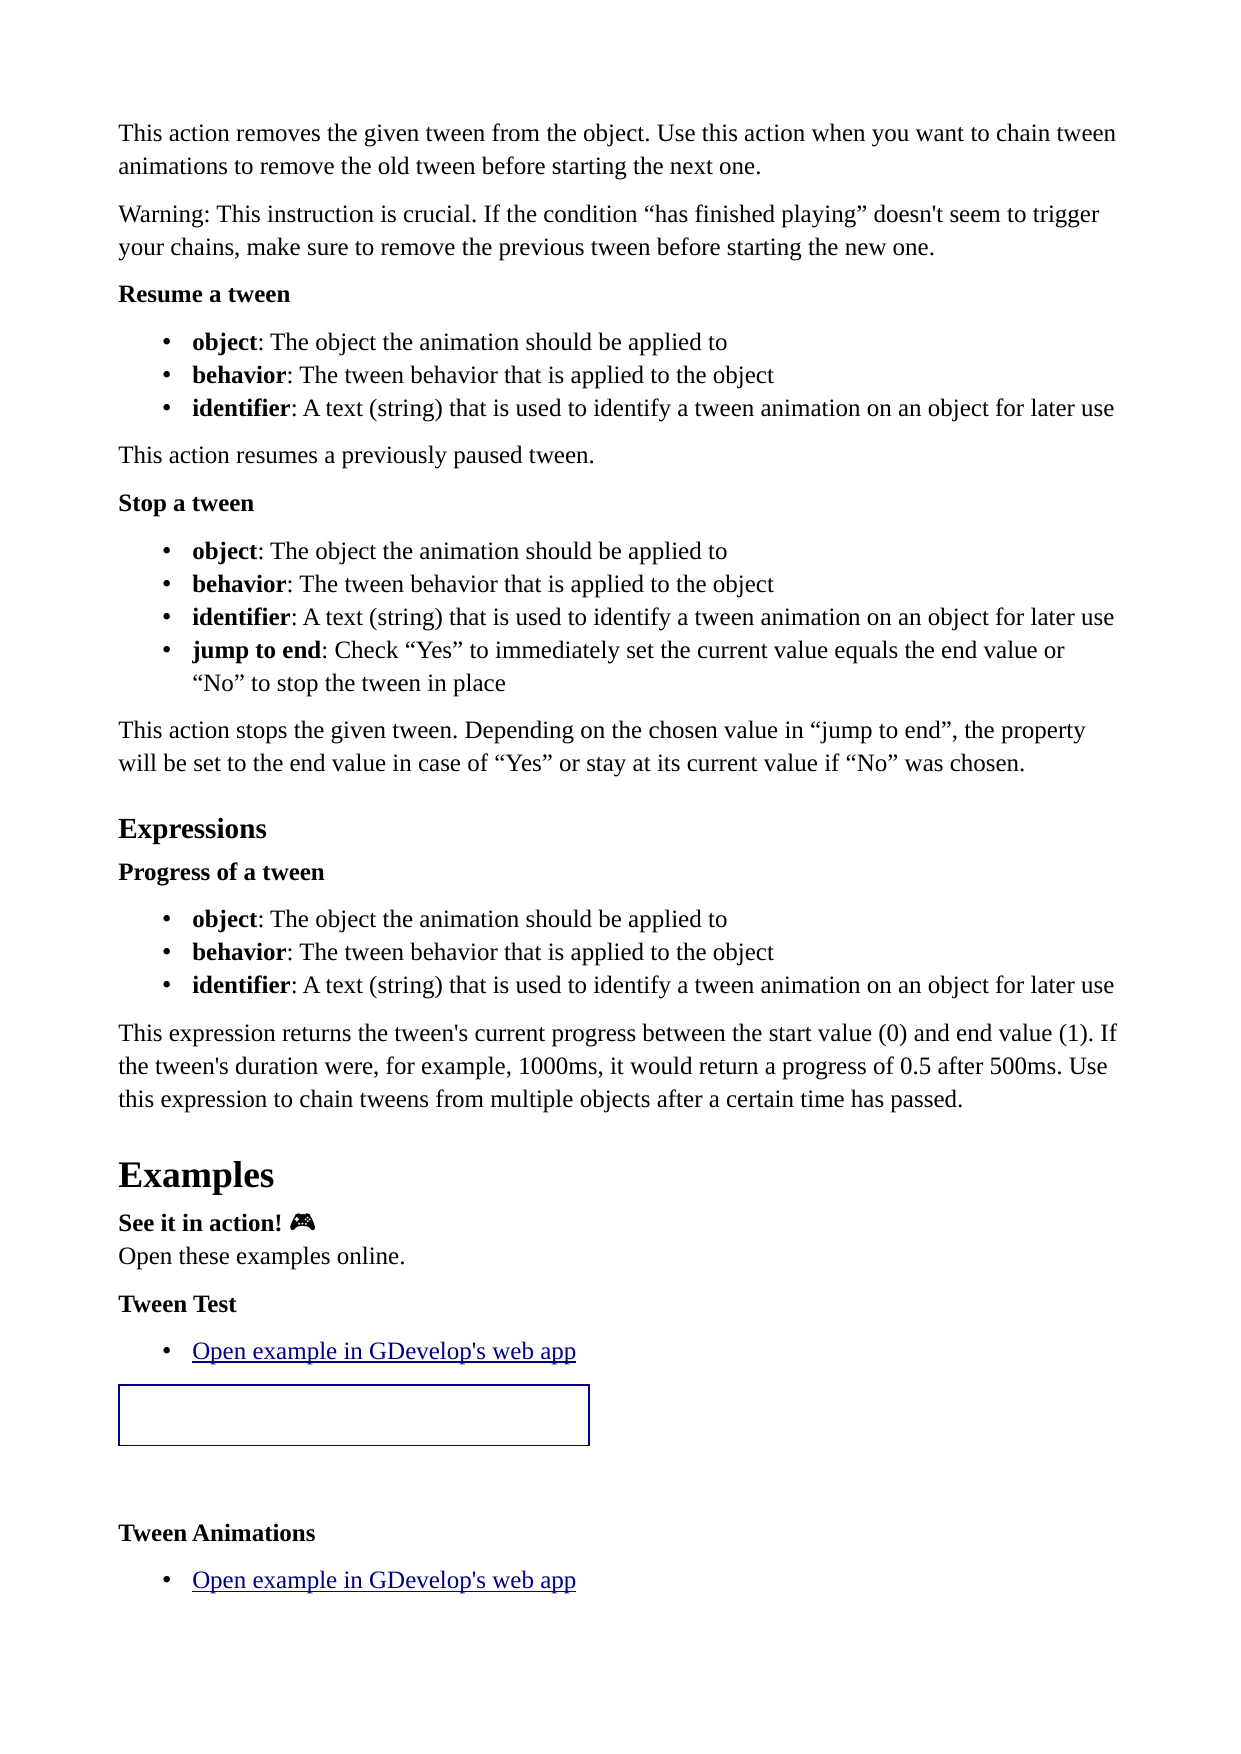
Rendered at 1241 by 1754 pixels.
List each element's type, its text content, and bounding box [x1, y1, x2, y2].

text Tween Test [118, 1289, 1122, 1317]
text Tween Animations [118, 1518, 1122, 1547]
list object: The object the animation should be applied to [162, 327, 1122, 356]
text This expression returns the tween's current progress between the start value (0) and end value (1). If the tween's duration were, for example, 1000ms, it would return a progress of 0.5 after 500ms. Use this expression to chain tweens from multiple objects after a certain time has passed. [118, 1018, 1122, 1113]
text This action resumes a previously paused tween. [118, 441, 1122, 469]
list Open example in GDevelop's web app [162, 1336, 1122, 1365]
list jump to end: Check “Yes” to immediately set the current value equals the end value or “No” to stop the tween in place [162, 635, 1122, 697]
text Progress of a tween [118, 857, 1122, 886]
list identifier: A text (string) that is used to identify a tween animation on an object for later use [162, 970, 1122, 999]
text This action stops the given tween. Depending on the chosen value in “jump to end”, the property will be set to the end value in case of “Yes” or stay at its current value if “No” was chosen. [118, 716, 1122, 777]
subtitle Expressions [118, 811, 1122, 844]
list object: The object the animation should be applied to [162, 536, 1122, 564]
text This action removes the given tween from the object. Use this action when you want to chain tween animations to remove the old tween before starting the next one. [118, 118, 1122, 180]
list behavior: The tween behavior that is applied to the object [162, 937, 1122, 966]
text See it in action! 🎮 Open these examples online. [118, 1208, 1122, 1270]
list identifier: A text (string) that is used to identify a tween animation on an object for later use [162, 393, 1122, 422]
text Warning: This instruction is crucial. If the condition “has finished playing” doesn't seem to trigger your chains, make sure to remove the previous tween before starting the new one. [118, 199, 1122, 261]
list identifier: A text (string) that is used to identify a tween animation on an object for later use [162, 602, 1122, 631]
subtitle Examples [118, 1152, 1122, 1196]
text Stop a tween [118, 488, 1122, 517]
list behavior: The tween behavior that is applied to the object [162, 569, 1122, 598]
list behavior: The tween behavior that is applied to the object [162, 360, 1122, 389]
text Resume a tween [118, 279, 1122, 308]
list object: The object the animation should be applied to [162, 904, 1122, 933]
list Open example in GDevelop's web app [162, 1566, 1122, 1594]
